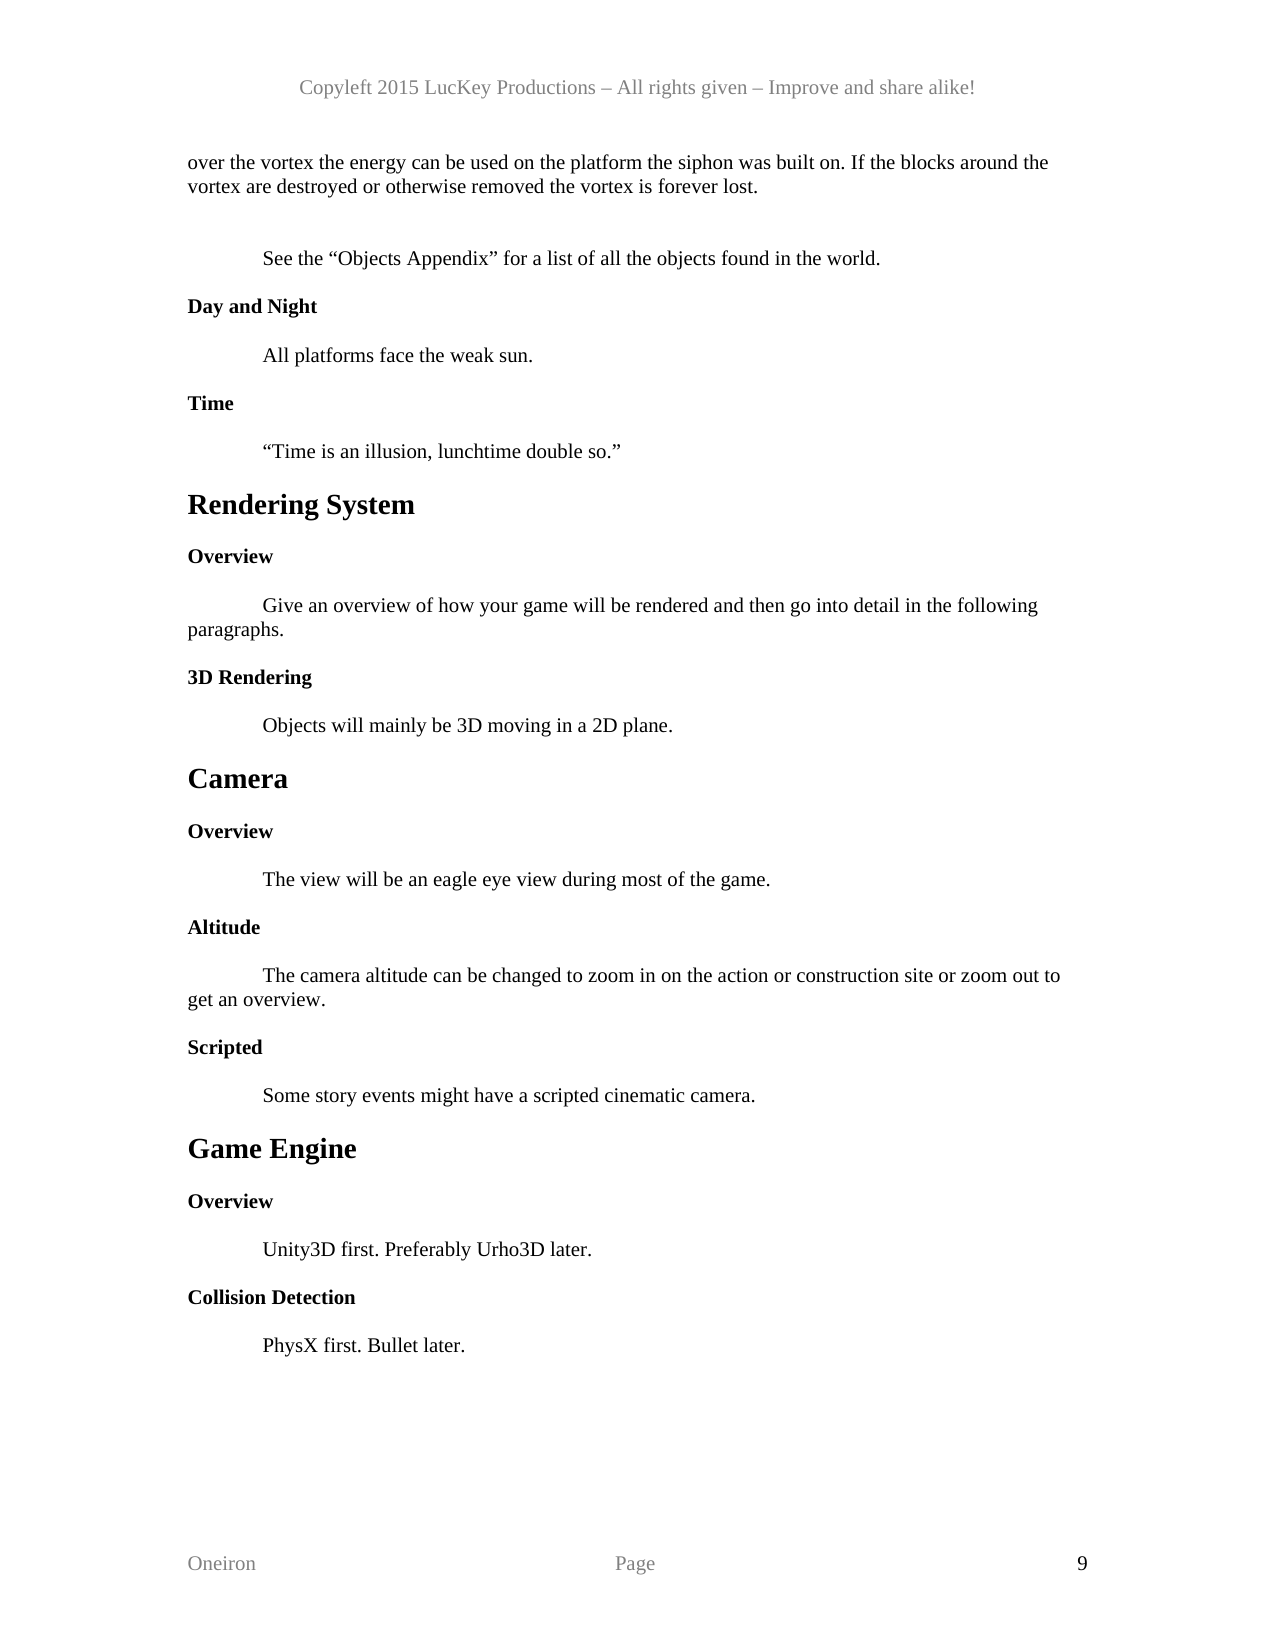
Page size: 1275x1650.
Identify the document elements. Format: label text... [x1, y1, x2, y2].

subtitle Time [187, 391, 1087, 415]
text Some story events might have a scripted cinematic camera. [187, 1083, 1087, 1107]
subtitle Game Engine [187, 1131, 1087, 1165]
subtitle 3D Rendering [187, 665, 1087, 689]
subtitle Overview [187, 544, 1087, 568]
text over the vortex the energy can be used on the platform the siphon was built on. If the blocks around the vortex are destroyed or otherwise removed the vortex is forever lost. [187, 150, 1087, 198]
subtitle Camera [187, 761, 1087, 794]
subtitle Overview [187, 1189, 1087, 1213]
subtitle Scripted [187, 1035, 1087, 1059]
text “Time is an illusion, lunchtime double so.” [187, 439, 1087, 463]
text The camera altitude can be changed to zoom in on the action or construction site or zoom out to get an overview. [187, 963, 1087, 1011]
subtitle Collision Detection [187, 1285, 1087, 1309]
text Objects will mainly be 3D moving in a 2D plane. [187, 713, 1087, 737]
text The view will be an eagle eye view during most of the game. [187, 867, 1087, 891]
text PhysX first. Bullet later. [187, 1333, 1087, 1357]
text See the “Objects Appendix” for a list of all the objects found in the world. [187, 246, 1087, 270]
subtitle Altitude [187, 915, 1087, 939]
text Give an overview of how your game will be rendered and then go into detail in the following paragraphs. [187, 593, 1087, 641]
subtitle Overview [187, 819, 1087, 843]
subtitle Day and Night [187, 294, 1087, 318]
text Unity3D first. Preferably Urho3D later. [187, 1237, 1087, 1261]
subtitle Rendering System [187, 487, 1087, 520]
text All platforms face the weak sun. [187, 342, 1087, 367]
